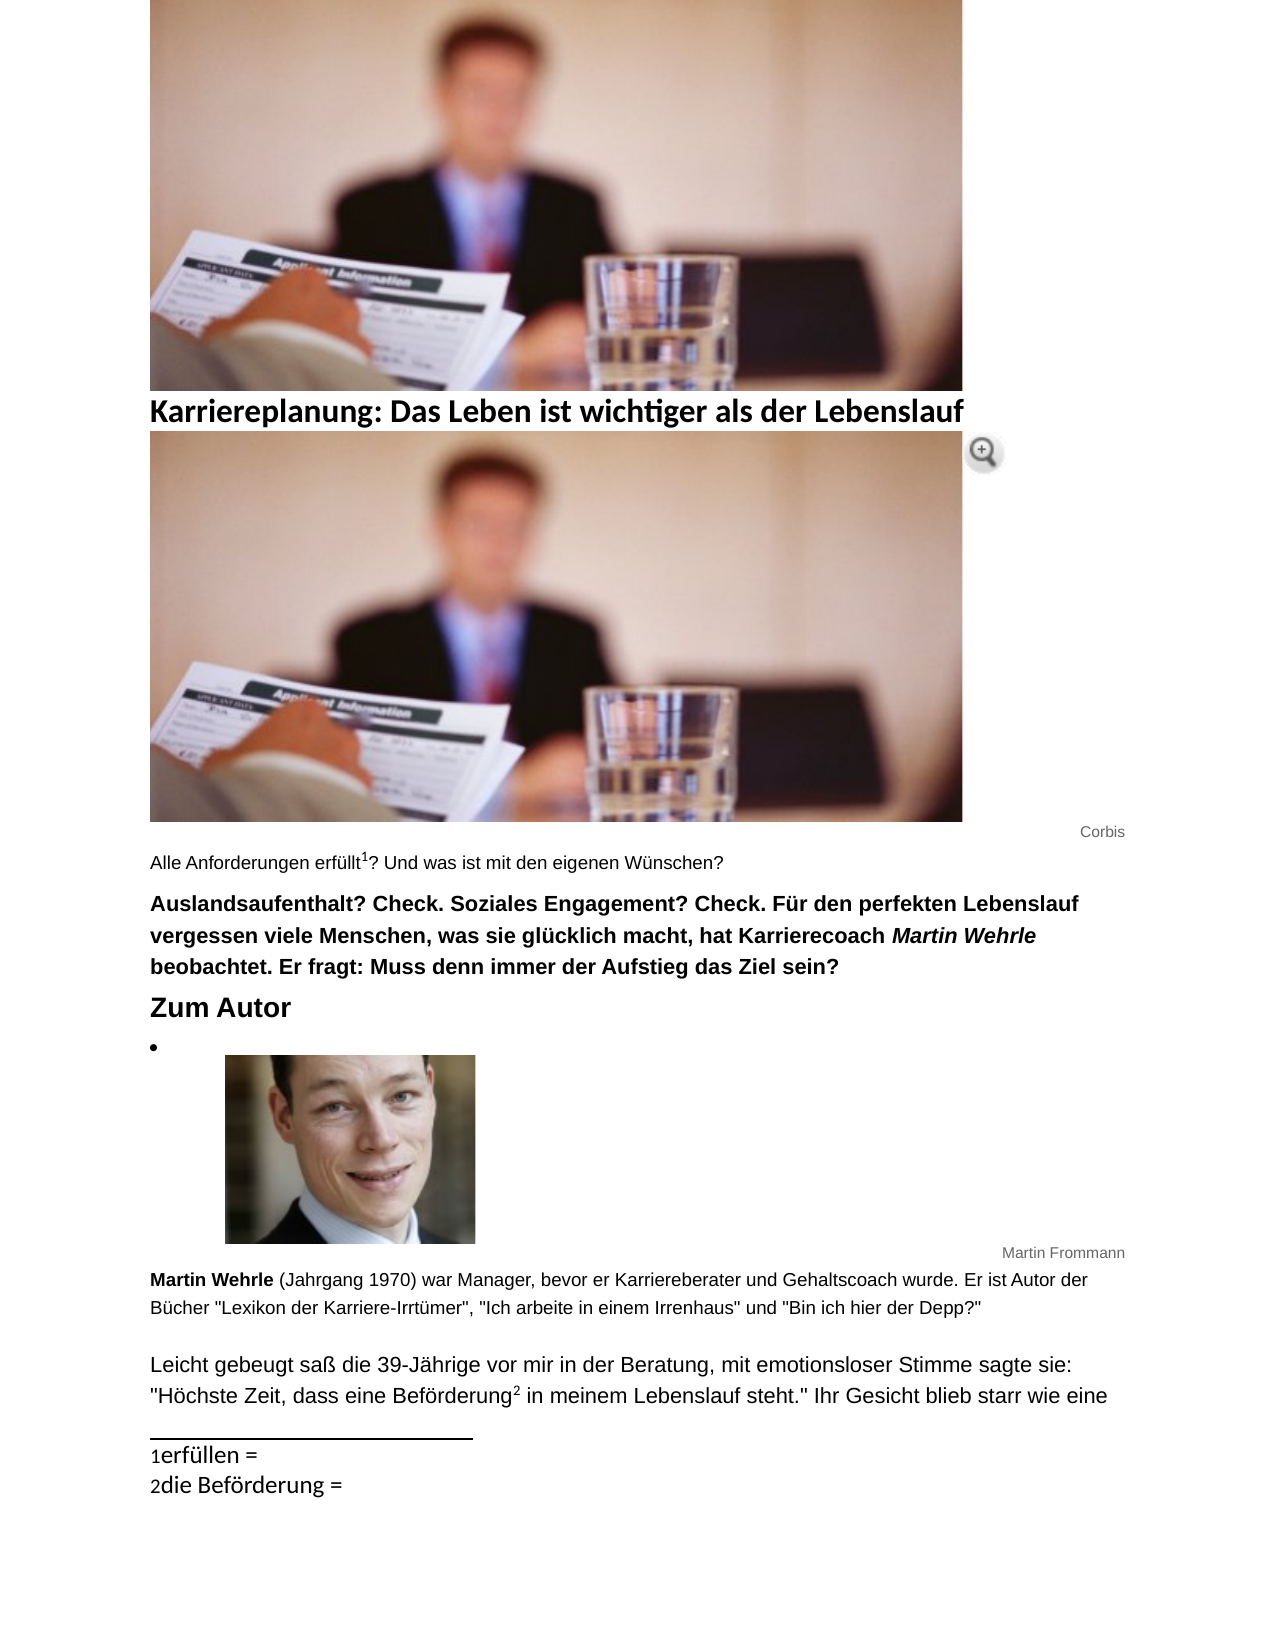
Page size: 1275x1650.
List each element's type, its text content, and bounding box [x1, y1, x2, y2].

text erfüllen = [150, 1439, 1125, 1469]
text die Beförderung = [150, 1469, 1125, 1500]
text Corbis [150, 822, 1125, 841]
text Martin Frommann [150, 1243, 1125, 1262]
text Leicht gebeugt saß die 39-Jährige vor mir in der Beratung, mit emotionsloser Stimme sagte sie: "Höchste Zeit, dass eine Beförderung in meinem Lebenslauf steht." Ihr Gesicht blieb starr wie eine [150, 1346, 1125, 1409]
text Alle Anforderungen erfüllt? Und was ist mit den eigenen Wünschen? [150, 841, 1125, 875]
text Auslandsaufenthalt? Check. Soziales Engagement? Check. Für den perfekten Lebenslauf vergessen viele Menschen, was sie glücklich macht, hat Karrierecoach Martin Wehrle beobachtet. Er fragt: Muss denn immer der Aufstieg das Ziel sein? [150, 885, 1125, 979]
text Karriereplanung: Das Leben ist wichtiger als der Lebenslauf [150, 178, 1125, 431]
text Martin Wehrle (Jahrgang 1970) war Manager, bevor er Karriereberater und Gehaltscoach wurde. Er ist Autor der Bücher "Lexikon der Karriere-Irrtümer", "Ich arbeite in einem Irrenhaus" und "Bin ich hier der Depp?" [150, 1262, 1125, 1318]
text Zum Autor [150, 989, 1125, 1024]
